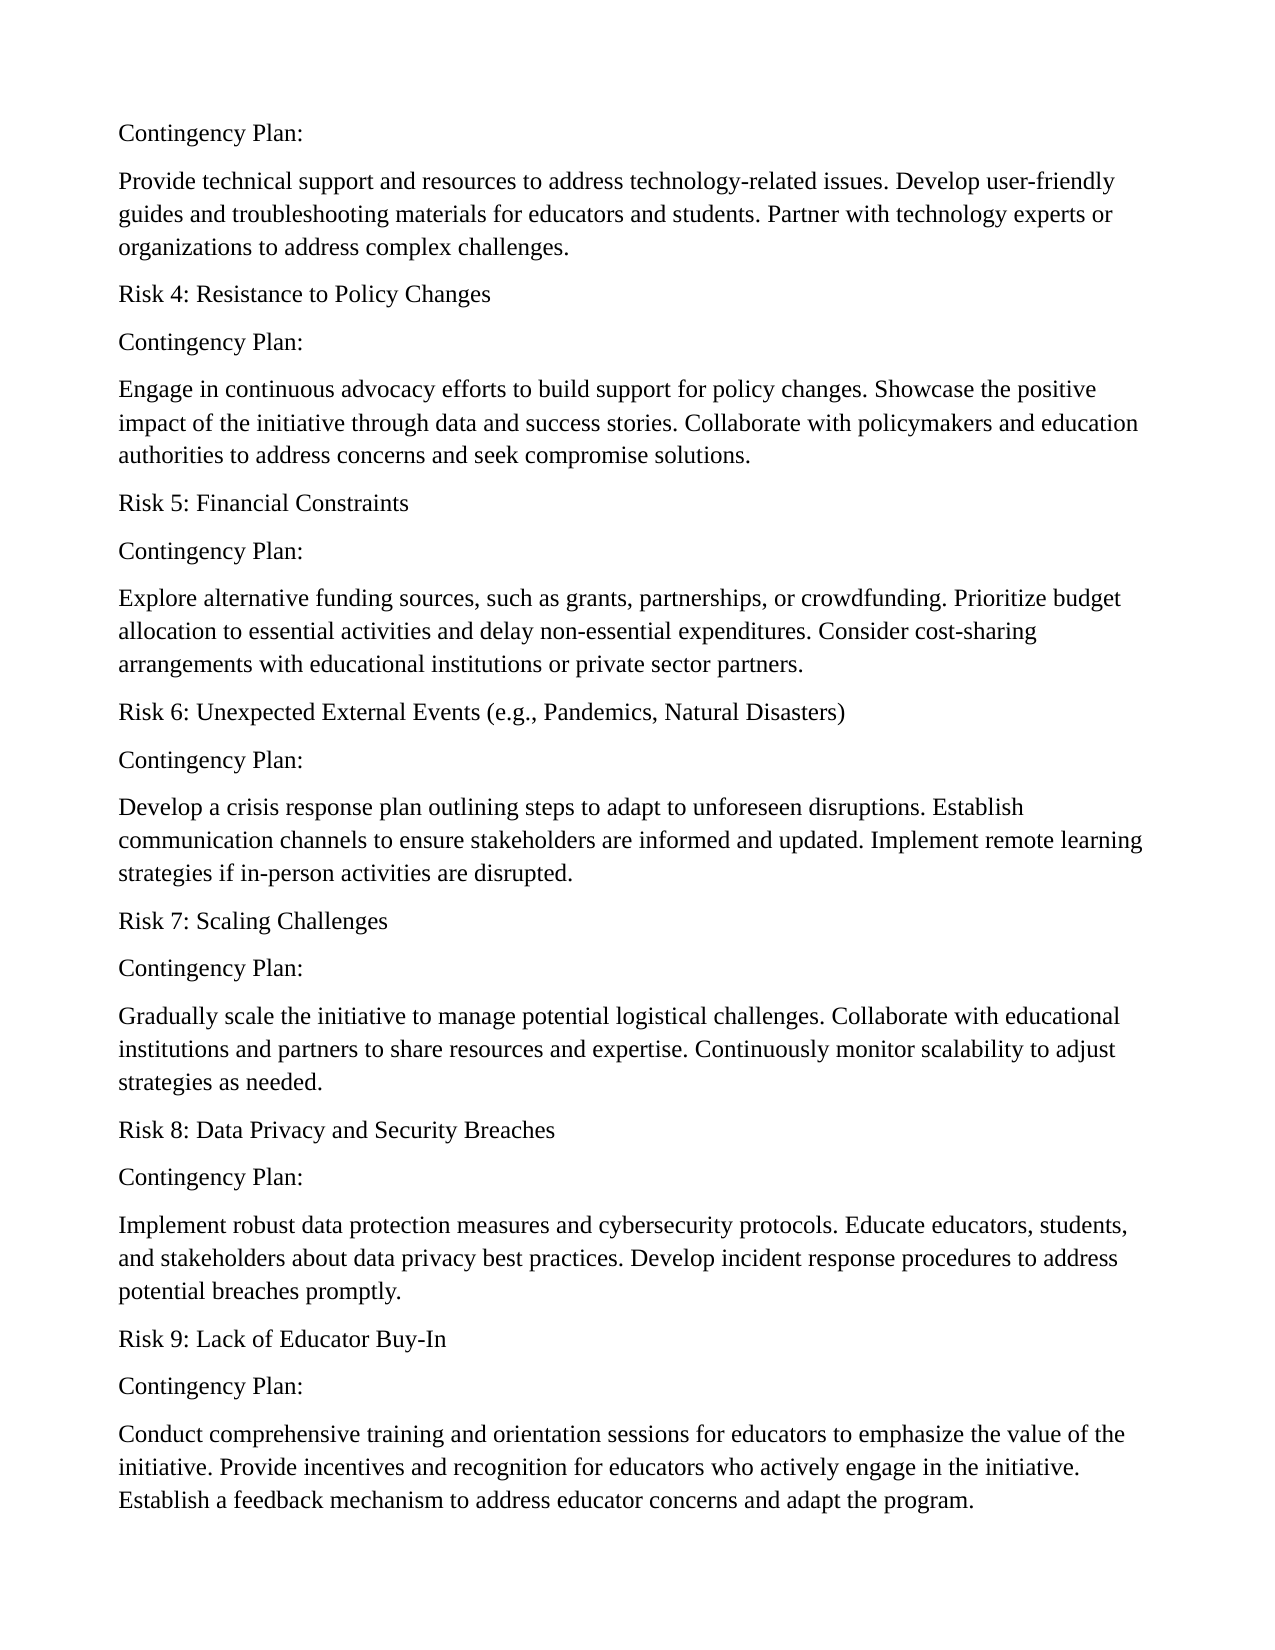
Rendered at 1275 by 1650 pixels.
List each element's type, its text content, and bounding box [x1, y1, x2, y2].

text Risk 7: Scaling Challenges [118, 906, 1157, 935]
text Contingency Plan: [118, 953, 1157, 982]
text Implement robust data protection measures and cybersecurity protocols. Educate educators, students, and stakeholders about data privacy best practices. Develop incident response procedures to address potential breaches promptly. [118, 1210, 1157, 1305]
text Risk 6: Unexpected External Events (e.g., Pandemics, Natural Disasters) [118, 697, 1157, 726]
text Contingency Plan: [118, 118, 1157, 147]
text Risk 4: Resistance to Policy Changes [118, 279, 1157, 308]
text Contingency Plan: [118, 536, 1157, 564]
text Explore alternative funding sources, such as grants, partnerships, or crowdfunding. Prioritize budget allocation to essential activities and delay non-essential expenditures. Consider cost-sharing arrangements with educational institutions or private sector partners. [118, 583, 1157, 678]
text Conduct comprehensive training and orientation sessions for educators to emphasize the value of the initiative. Provide incentives and recognition for educators who actively engage in the initiative. Establish a feedback mechanism to address educator concerns and adapt the program. [118, 1419, 1157, 1514]
text Contingency Plan: [118, 745, 1157, 773]
text Develop a crisis response plan outlining steps to adapt to unforeseen disruptions. Establish communication channels to ensure stakeholders are informed and updated. Implement remote learning strategies if in-person activities are disrupted. [118, 792, 1157, 887]
text Contingency Plan: [118, 1371, 1157, 1400]
text Gradually scale the initiative to manage potential logistical challenges. Collaborate with educational institutions and partners to share resources and expertise. Continuously monitor scalability to adjust strategies as needed. [118, 1001, 1157, 1096]
text Engage in continuous advocacy efforts to build support for policy changes. Showcase the positive impact of the initiative through data and success stories. Collaborate with policymakers and education authorities to address concerns and seek compromise solutions. [118, 374, 1157, 469]
text Risk 9: Lack of Educator Buy-In [118, 1324, 1157, 1352]
text Risk 8: Data Privacy and Security Breaches [118, 1115, 1157, 1143]
text Risk 5: Financial Constraints [118, 488, 1157, 517]
text Contingency Plan: [118, 1162, 1157, 1191]
text Contingency Plan: [118, 327, 1157, 356]
text Provide technical support and resources to address technology-related issues. Develop user-friendly guides and troubleshooting materials for educators and students. Partner with technology experts or organizations to address complex challenges. [118, 166, 1157, 261]
